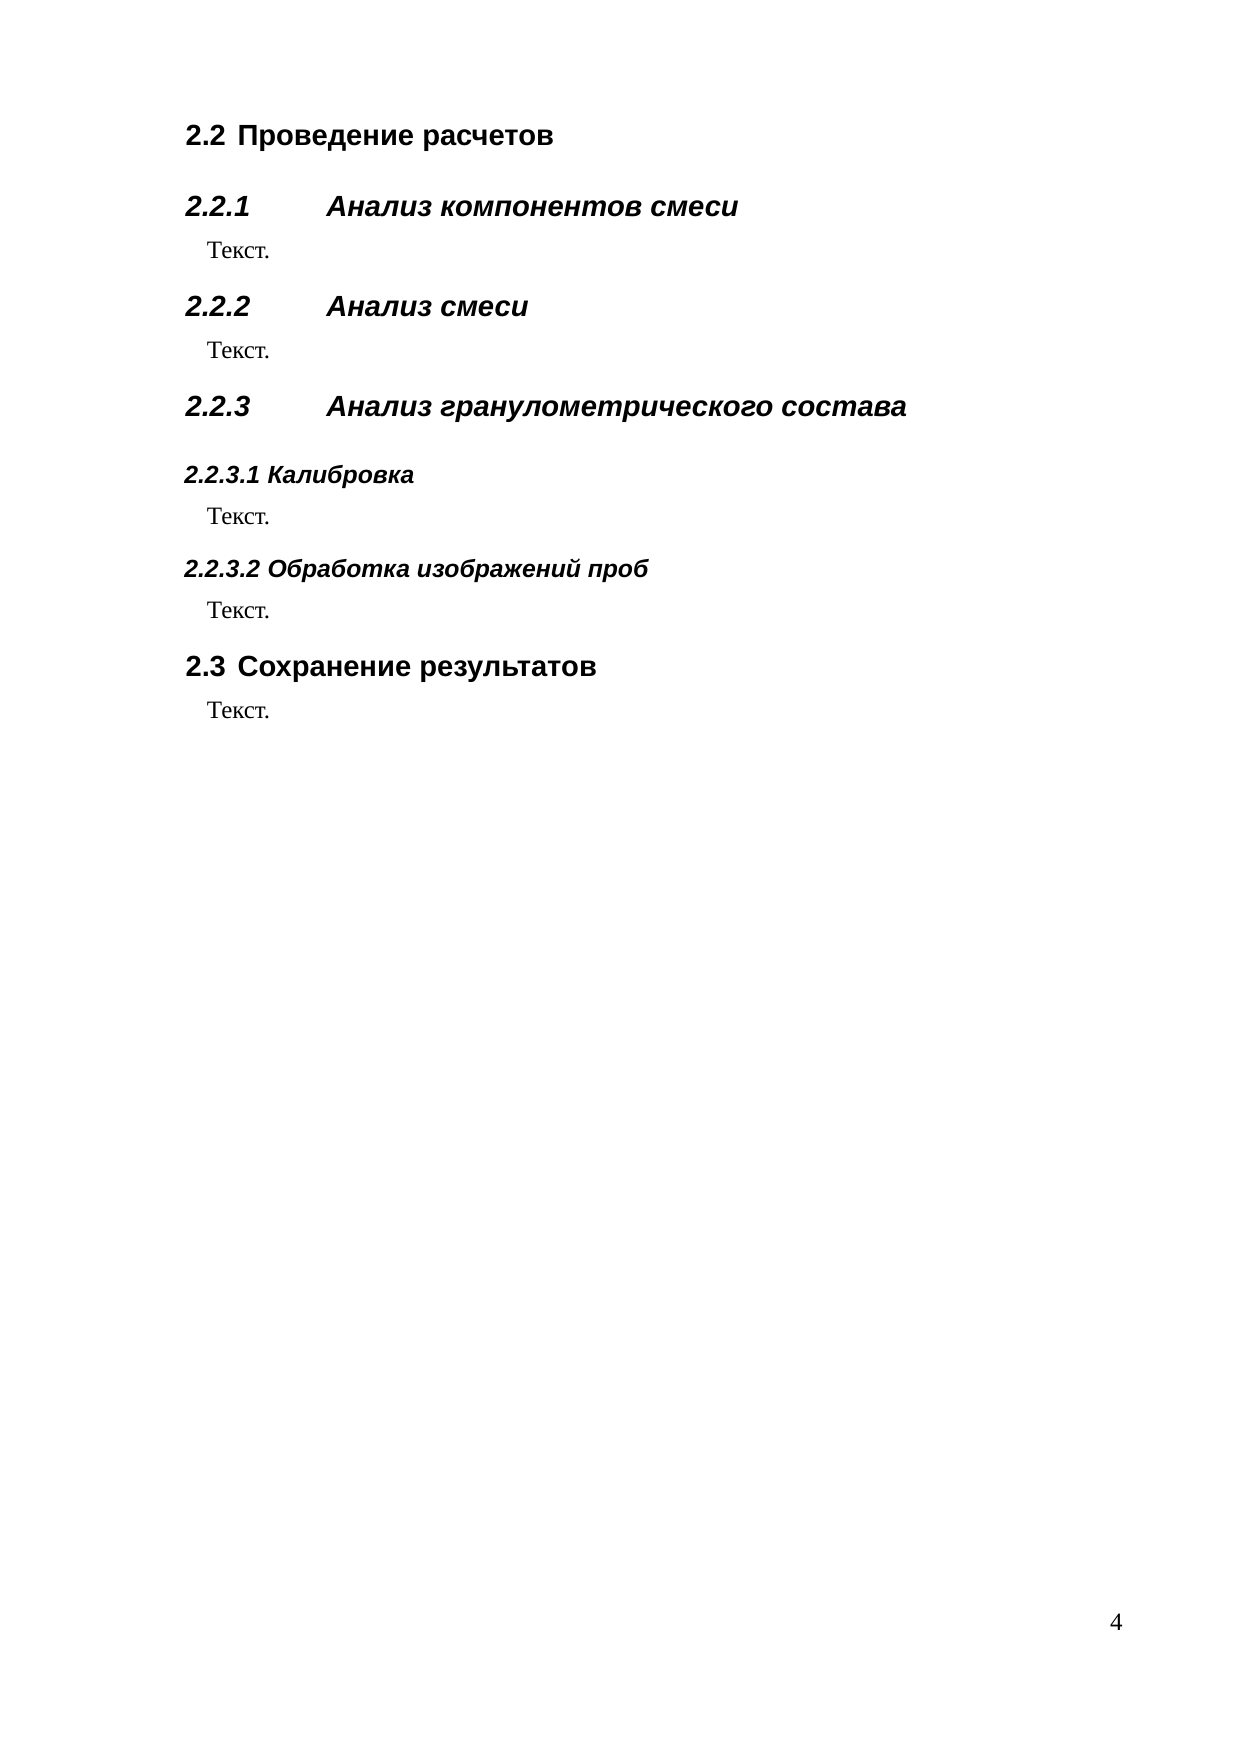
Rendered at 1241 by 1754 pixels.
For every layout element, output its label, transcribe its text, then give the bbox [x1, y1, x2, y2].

subtitle Анализ компонентов смеси [177, 189, 1122, 223]
text Текст. [207, 235, 1122, 264]
subtitle Калибровка [177, 460, 1122, 488]
subtitle Проведение расчетов [177, 118, 1122, 152]
text Текст. [207, 501, 1122, 529]
subtitle Анализ гранулометрического состава [177, 389, 1122, 422]
text Текст. [207, 695, 1122, 724]
subtitle Сохранение результатов [177, 649, 1122, 683]
text Текст. [207, 596, 1122, 624]
subtitle Анализ смеси [177, 289, 1122, 322]
subtitle Обработка изображений проб [177, 554, 1122, 583]
text Текст. [207, 335, 1122, 364]
